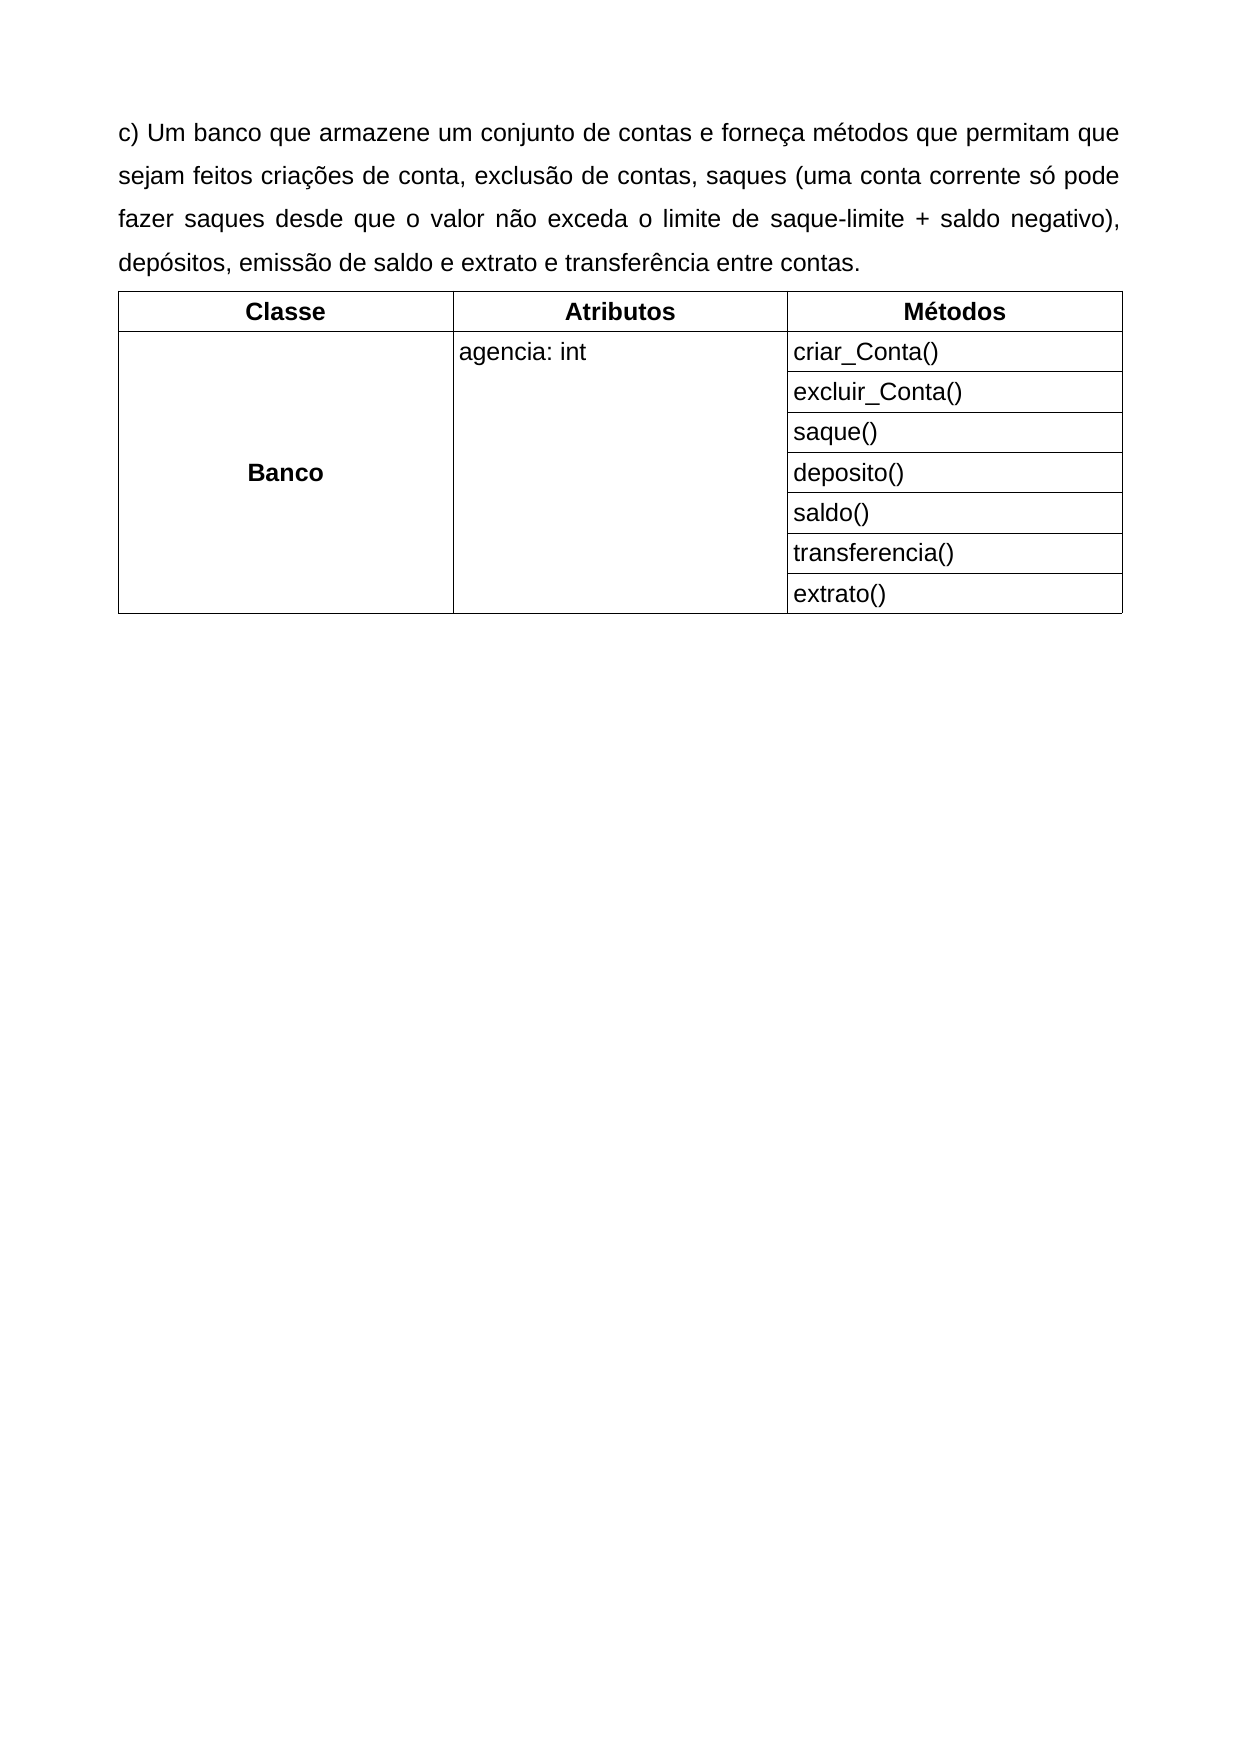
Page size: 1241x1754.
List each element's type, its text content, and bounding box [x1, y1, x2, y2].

table_cell Banco [119, 332, 453, 613]
table_cell criar_Conta() [788, 332, 1122, 371]
table_cell saque() [788, 413, 1122, 452]
table_header Atributos [454, 292, 787, 331]
text c) Um banco que armazene um conjunto de contas e forneça métodos que permitam que sejam feitos criações de conta, exclusão de contas, saques (uma conta corrente só pode fazer saques desde que o valor não exceda o limite de saque‐limite + saldo negativo), depósitos, emissão de saldo e extrato e transferência entre contas. [118, 118, 1122, 276]
table_header Métodos [788, 292, 1122, 331]
table_cell saldo() [788, 493, 1122, 532]
table_cell agencia: int [454, 332, 787, 613]
table_cell extrato() [788, 574, 1122, 613]
table_cell transferencia() [788, 534, 1122, 573]
table_header Classe [119, 292, 453, 331]
table_cell deposito() [788, 453, 1122, 492]
table_cell excluir_Conta() [788, 372, 1122, 412]
